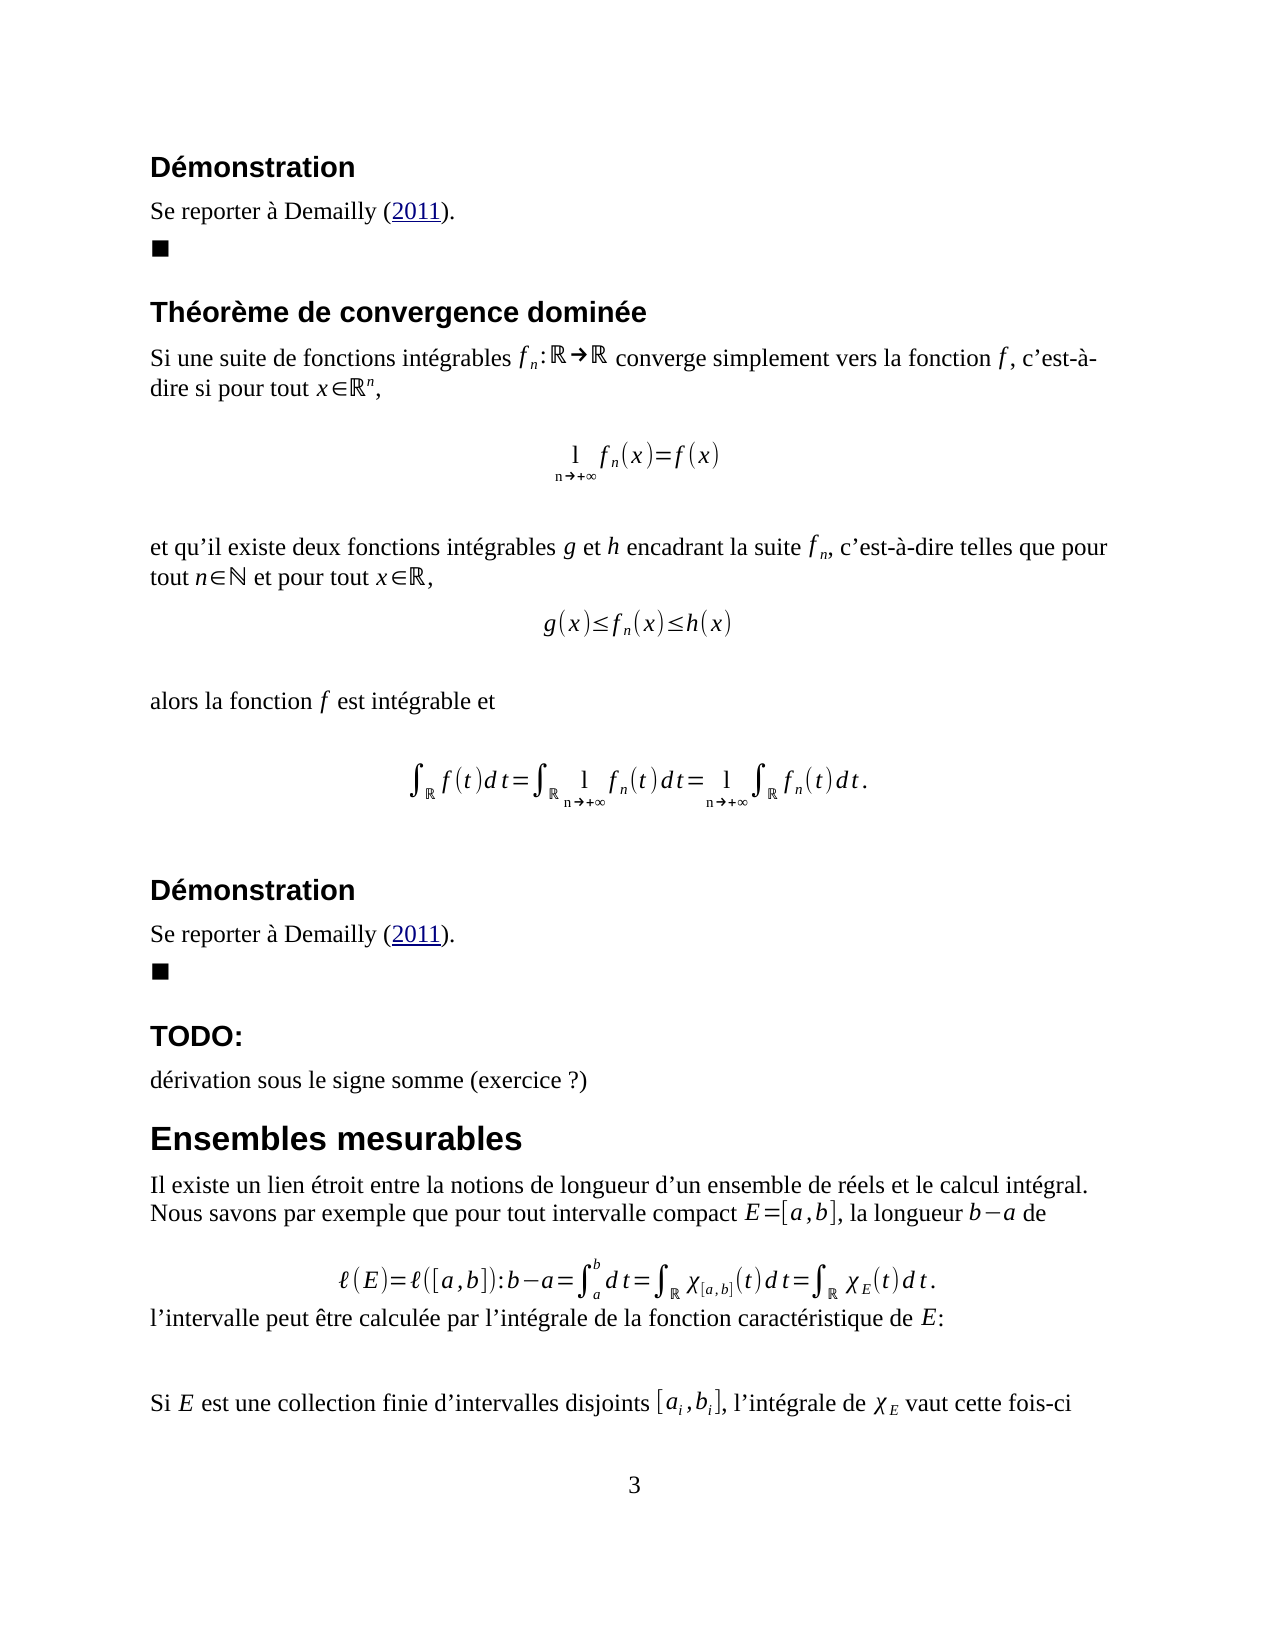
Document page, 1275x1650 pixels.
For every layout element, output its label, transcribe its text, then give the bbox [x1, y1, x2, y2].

subtitle Démonstration [150, 873, 1125, 907]
subtitle Théorème de convergence dominée [150, 295, 1125, 329]
text dérivation sous le signe somme (exercice ?) [150, 1065, 1125, 1093]
text et qu’il existe deux fonctions intégrables et encadrant la suite , c’est-à-dire telles que pour tout et pour tout , [150, 531, 1125, 591]
text Si est une collection finie d’intervalles disjoints , l’intégrale de vaut cette fois-ci , ce qui correspond toujours à la valeur “intuitive” de la longueur de l’ensemble. [150, 1387, 1125, 1419]
subtitle Ensembles mesurables [150, 1118, 1125, 1157]
subtitle Démonstration [150, 150, 1125, 183]
text Si une suite de fonctions intégrables converge simplement vers la fonction , c’est-à-dire si pour tout , [150, 341, 1125, 402]
text Il existe un lien étroit entre la notions de longueur d’un ensemble de réels et le calcul intégral. Nous savons par exemple que pour tout intervalle compact , la longueur de l’intervalle peut être calculée par l’intégrale de la fonction caractéristique de : [150, 1170, 1125, 1332]
text Se reporter à Demailly (2011). [150, 919, 1125, 948]
text alors la fonction est intégrable et [150, 686, 1125, 715]
subtitle TODO: [150, 1019, 1125, 1052]
text Se reporter à Demailly (2011). [150, 196, 1125, 225]
